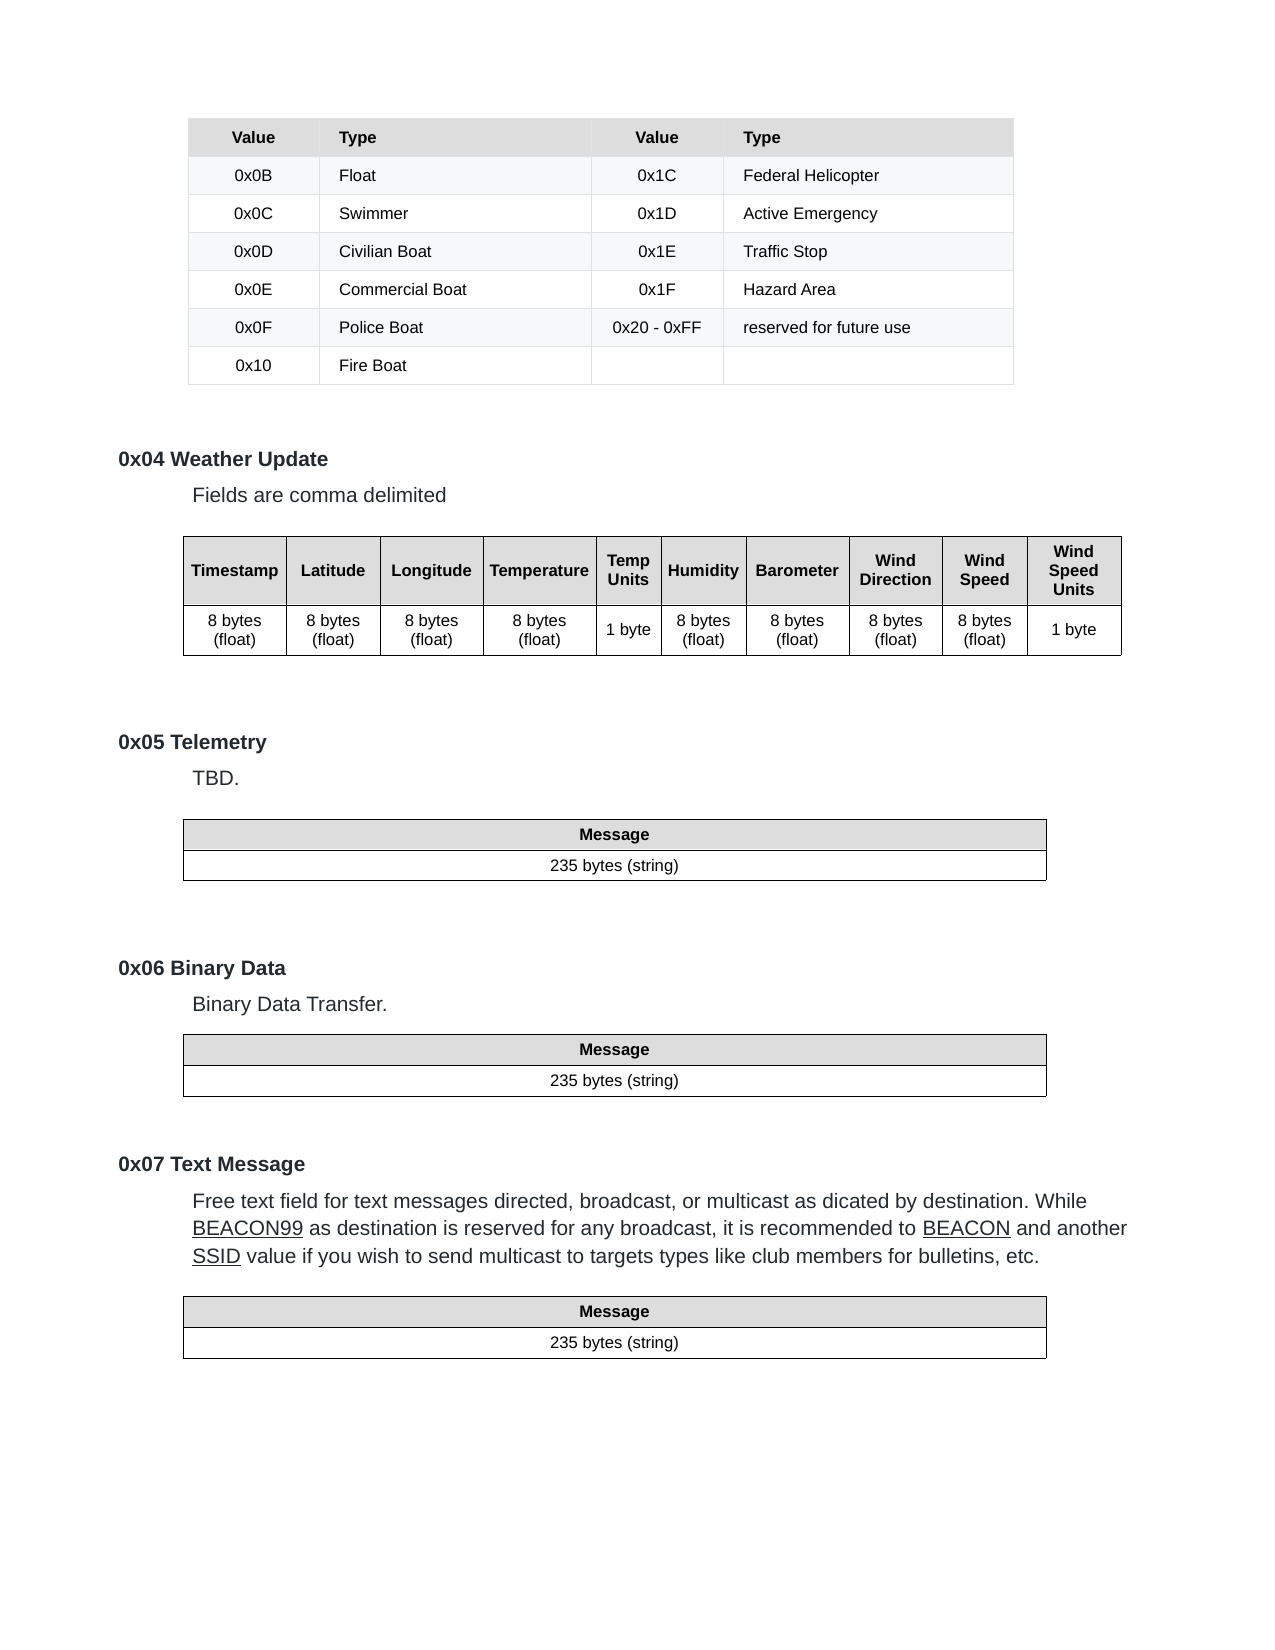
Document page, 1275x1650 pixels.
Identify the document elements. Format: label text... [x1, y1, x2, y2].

text TBD. [192, 766, 1157, 790]
table_cell [592, 347, 723, 384]
table_header Wind Direction [850, 537, 942, 604]
table_cell Commercial Boat [320, 271, 591, 308]
table_cell reserved for future use [724, 309, 1013, 346]
table_header Barometer [747, 537, 849, 604]
table_cell 0x1C [592, 157, 723, 194]
table_header Timestamp [184, 537, 286, 604]
table_header Message [184, 820, 1046, 849]
table_cell 0x0E [189, 271, 319, 308]
table_header Value [592, 119, 723, 156]
table_cell Hazard Area [724, 271, 1013, 308]
table_cell Float [320, 157, 591, 194]
table_cell 8 bytes (float) [484, 606, 596, 654]
table_cell 0x0D [189, 233, 319, 270]
table_header Wind Speed Units [1028, 537, 1121, 604]
text Free text field for text messages directed, broadcast, or multicast as dicated by destination. While BEACON99 as destination is reserved for any broadcast, it is recommended to BEACON and another SSID value if you wish to send multicast to targets types like club members for bulletins, etc. [192, 1189, 1157, 1268]
table_cell 8 bytes (float) [184, 606, 286, 654]
table_cell Traffic Stop [724, 233, 1013, 270]
table_cell 8 bytes (float) [381, 606, 483, 654]
table_cell 0x20 - 0xFF [592, 309, 723, 346]
table_cell 0x1E [592, 233, 723, 270]
table_cell 0x0F [189, 309, 319, 346]
text Binary Data Transfer. [118, 992, 1157, 1016]
table_header Type [724, 119, 1013, 156]
table_header Humidity [662, 537, 746, 604]
table_header Message [184, 1035, 1046, 1065]
table_cell 235 bytes (string) [184, 1328, 1046, 1358]
table_cell Civilian Boat [320, 233, 591, 270]
subtitle 0x05 Telemetry [118, 730, 1157, 754]
table_header Temperature [484, 537, 596, 604]
table_header Temp Units [597, 537, 661, 604]
table_header Wind Speed [943, 537, 1027, 604]
table_cell 0x0C [189, 195, 319, 232]
table_cell 0x10 [189, 347, 319, 384]
table_header Type [320, 119, 591, 156]
table_header Value [189, 119, 319, 156]
table_header Latitude [287, 537, 380, 604]
table_cell 0x1F [592, 271, 723, 308]
table_cell Active Emergency [724, 195, 1013, 232]
table_cell 8 bytes (float) [850, 606, 942, 654]
table_cell 235 bytes (string) [184, 851, 1046, 880]
table_cell 8 bytes (float) [287, 606, 380, 654]
table_cell Police Boat [320, 309, 591, 346]
table_header Message [184, 1297, 1046, 1327]
subtitle 0x07 Text Message [118, 1152, 1157, 1176]
table_header Longitude [381, 537, 483, 604]
table_cell Federal Helicopter [724, 157, 1013, 194]
table_cell 1 byte [1028, 606, 1121, 654]
subtitle 0x04 Weather Update [118, 447, 1157, 471]
table_cell 235 bytes (string) [184, 1066, 1046, 1096]
table_cell 8 bytes (float) [747, 606, 849, 654]
table_cell 8 bytes (float) [943, 606, 1027, 654]
table_cell [724, 347, 1013, 384]
table_cell 0x0B [189, 157, 319, 194]
text Fields are comma delimited [192, 483, 1157, 507]
subtitle 0x06 Binary Data [118, 956, 1157, 979]
table_cell Fire Boat [320, 347, 591, 384]
table_cell 8 bytes (float) [662, 606, 746, 654]
table_cell 1 byte [597, 606, 661, 654]
table_cell 0x1D [592, 195, 723, 232]
table_cell Swimmer [320, 195, 591, 232]
